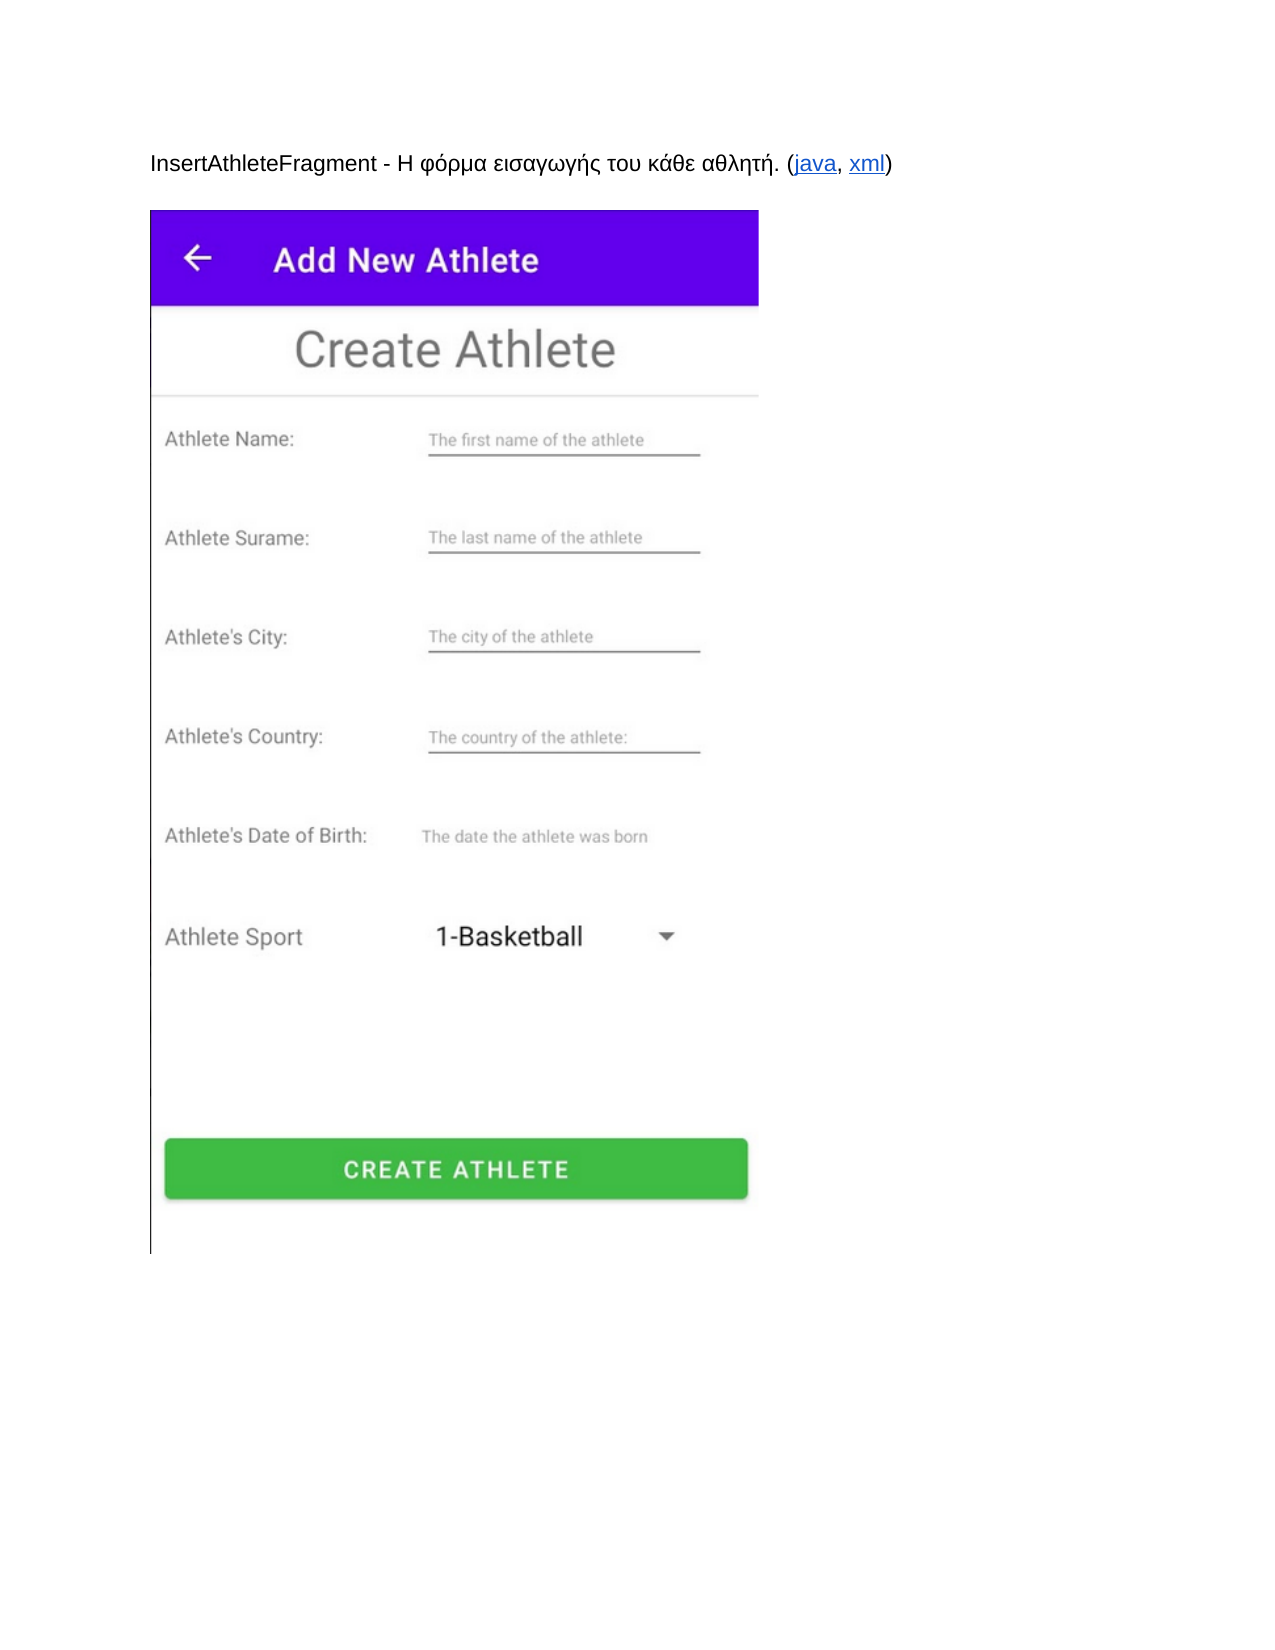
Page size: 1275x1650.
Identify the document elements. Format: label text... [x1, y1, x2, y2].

picture [150, 210, 759, 1254]
text InsertAthleteFragment - Η φόρμα εισαγωγής του κάθε αθλητή. (java, xml) [150, 150, 1125, 176]
